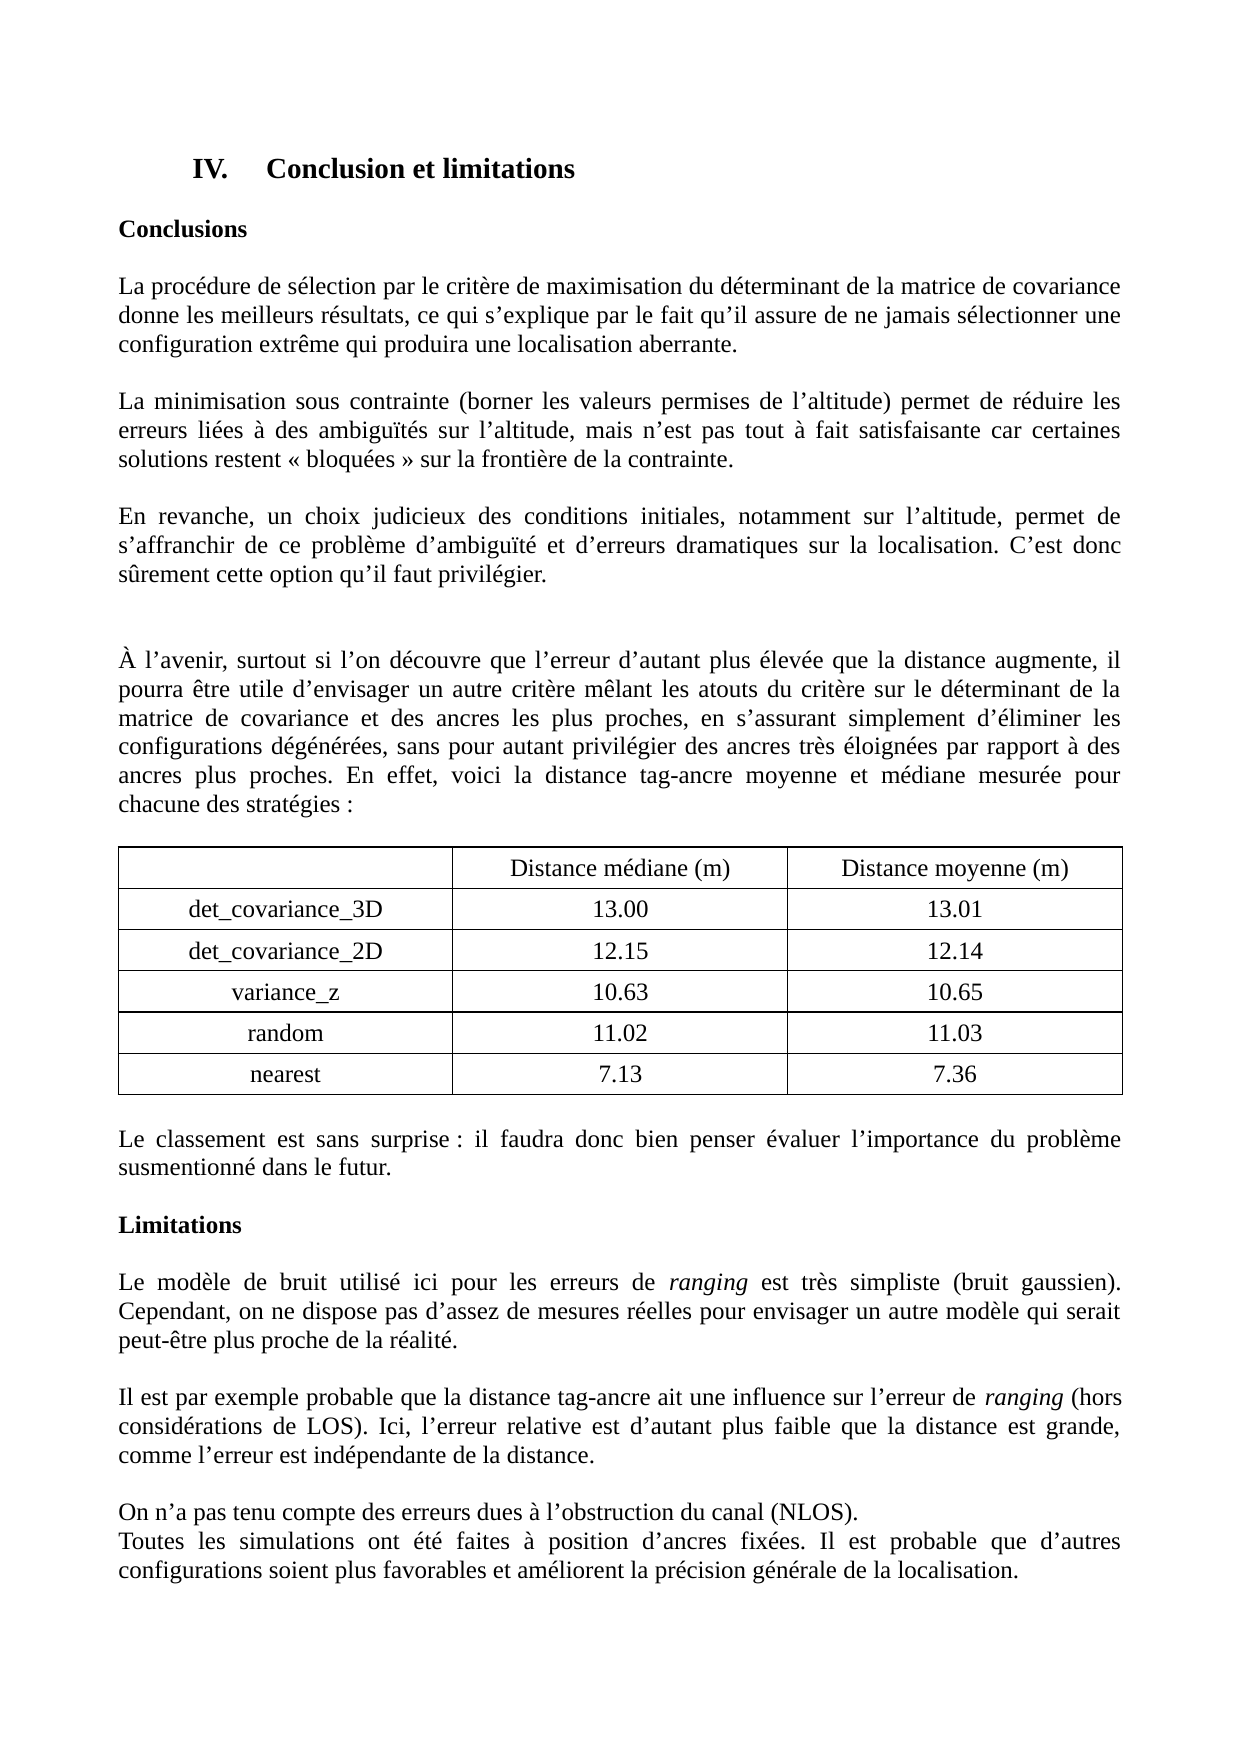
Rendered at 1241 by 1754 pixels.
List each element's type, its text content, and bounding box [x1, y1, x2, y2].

table_cell 7.36 [788, 1054, 1122, 1094]
text La procédure de sélection par le critère de maximisation du déterminant de la matrice de covariance donne les meilleurs résultats, ce qui s’explique par le fait qu’il assure de ne jamais sélectionner une configuration extrême qui produira une localisation aberrante. [118, 271, 1122, 358]
table_cell variance_z [119, 971, 452, 1011]
text Le modèle de bruit utilisé ici pour les erreurs de ranging est très simpliste (bruit gaussien). Cependant, on ne dispose pas d’assez de mesures réelles pour envisager un autre modèle qui serait peut-être plus proche de la réalité. [118, 1267, 1122, 1354]
table_cell 12.14 [788, 930, 1122, 970]
table_header Distance médiane (m) [453, 848, 787, 888]
table_cell det_covariance_3D [119, 889, 452, 929]
table_cell 10.65 [788, 971, 1122, 1011]
table_cell det_covariance_2D [119, 930, 452, 970]
table_cell 12.15 [453, 930, 787, 970]
text Conclusions [118, 214, 1122, 243]
table_cell 11.03 [788, 1013, 1122, 1053]
table_cell 13.01 [788, 889, 1122, 929]
table_cell 10.63 [453, 971, 787, 1011]
text Toutes les simulations ont été faites à position d’ancres fixées. Il est probable que d’autres configurations soient plus favorables et améliorent la précision générale de la localisation. [118, 1526, 1122, 1584]
text Il est par exemple probable que la distance tag-ancre ait une influence sur l’erreur de ranging (hors considérations de LOS). Ici, l’erreur relative est d’autant plus faible que la distance est grande, comme l’erreur est indépendante de la distance. [118, 1382, 1122, 1469]
table_header Distance moyenne (m) [788, 848, 1122, 888]
table_cell 13.00 [453, 889, 787, 929]
table_cell 11.02 [453, 1013, 787, 1053]
text Limitations [118, 1210, 1122, 1239]
table_cell random [119, 1013, 452, 1053]
text On n’a pas tenu compte des erreurs dues à l’obstruction du canal (NLOS). [118, 1497, 1122, 1526]
text En revanche, un choix judicieux des conditions initiales, notamment sur l’altitude, permet de s’affranchir de ce problème d’ambiguïté et d’erreurs dramatiques sur la localisation. C’est donc sûrement cette option qu’il faut privilégier. [118, 501, 1122, 588]
text Le classement est sans surprise : il faudra donc bien penser évaluer l’importance du problème susmentionné dans le futur. [118, 1124, 1122, 1181]
text À l’avenir, surtout si l’on découvre que l’erreur d’autant plus élevée que la distance augmente, il pourra être utile d’envisager un autre critère mêlant les atouts du critère sur le déterminant de la matrice de covariance et des ancres les plus proches, en s’assurant simplement d’éliminer les configurations dégénérées, sans pour autant privilégier des ancres très éloignées par rapport à des ancres plus proches. En effet, voici la distance tag-ancre moyenne et médiane mesurée pour chacune des stratégies : [118, 645, 1122, 818]
table_cell 7.13 [453, 1054, 787, 1094]
table_cell nearest [119, 1054, 452, 1094]
table_header [119, 848, 452, 888]
text La minimisation sous contrainte (borner les valeurs permises de l’altitude) permet de réduire les erreurs liées à des ambiguïtés sur l’altitude, mais n’est pas tout à fait satisfaisante car certaines solutions restent « bloquées » sur la frontière de la contrainte. [118, 386, 1122, 473]
text IV. Conclusion et limitations [118, 152, 1122, 185]
